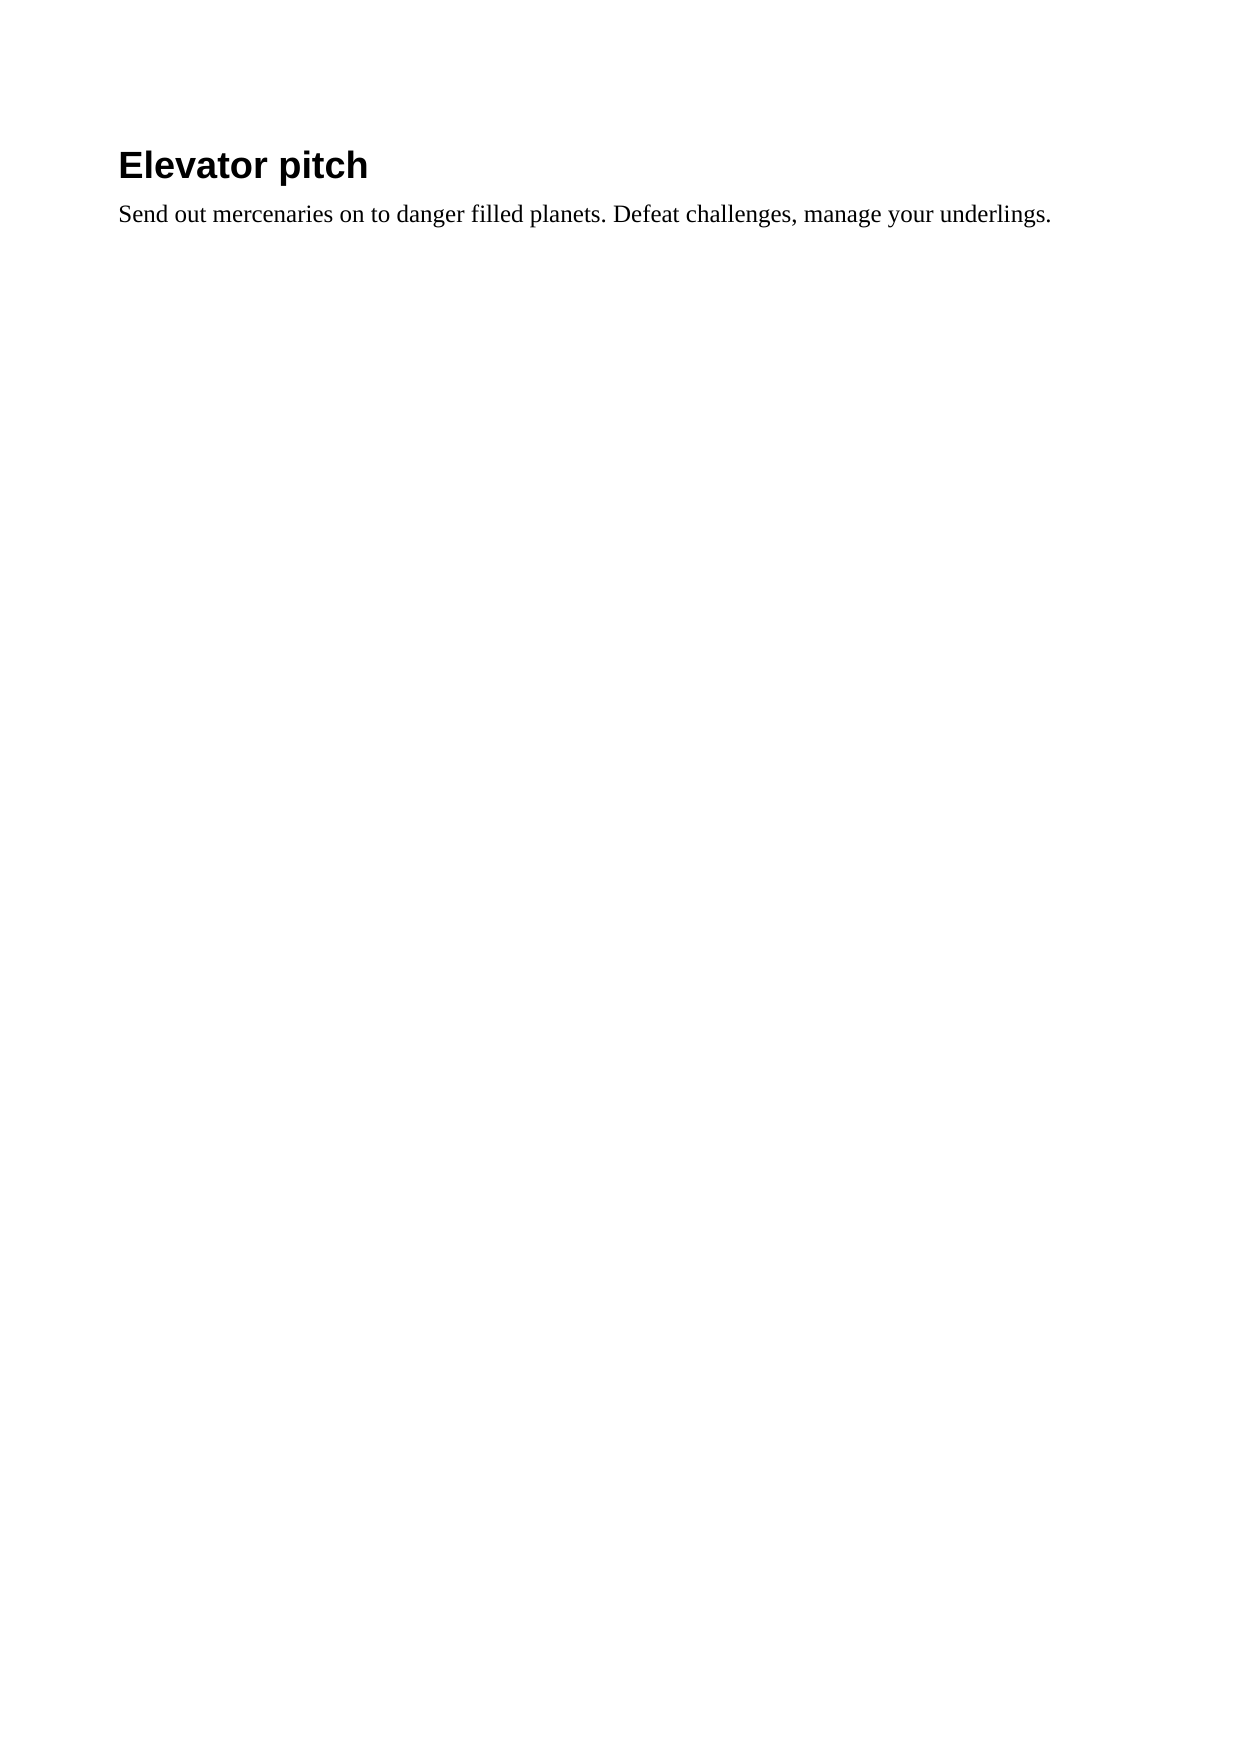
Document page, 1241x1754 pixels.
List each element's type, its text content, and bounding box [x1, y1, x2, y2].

text Send out mercenaries on to danger filled planets. Defeat challenges, manage your underlings. [118, 199, 1122, 228]
subtitle Elevator pitch [118, 143, 1122, 187]
